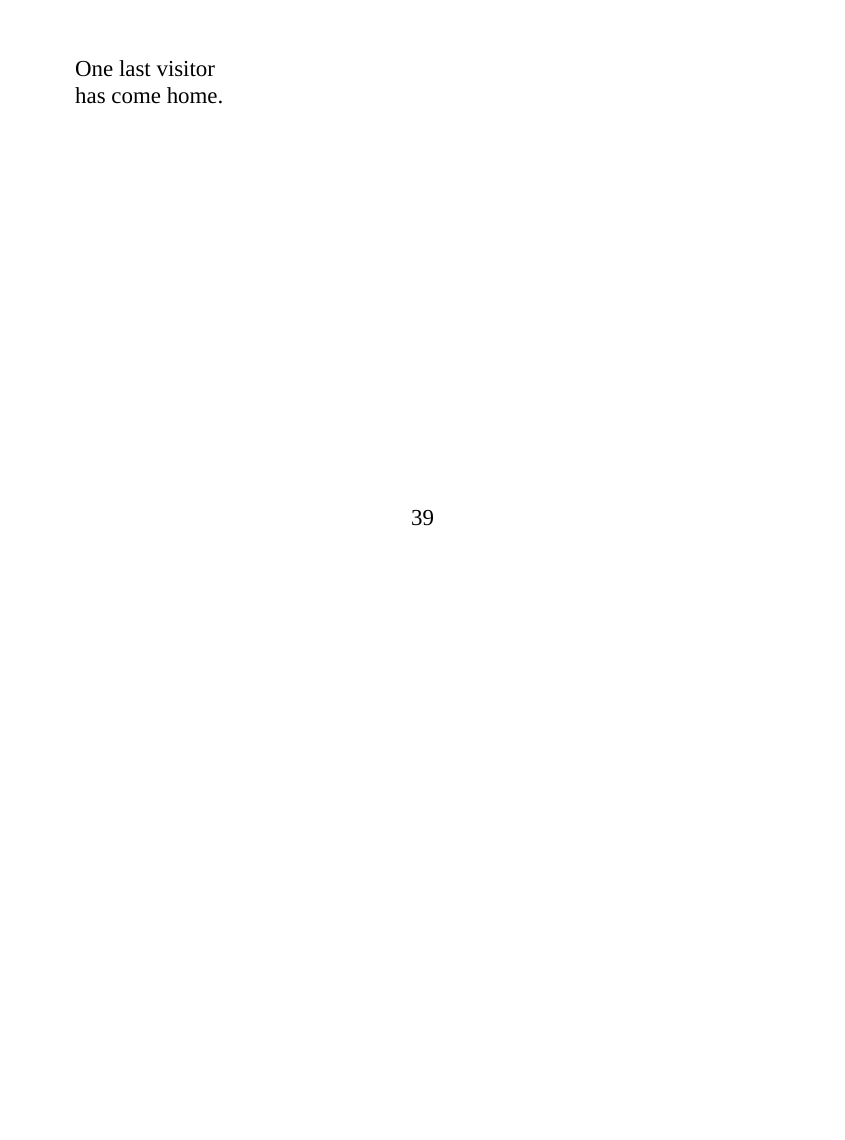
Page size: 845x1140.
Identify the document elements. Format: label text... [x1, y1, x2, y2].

text 39 [75, 503, 769, 530]
text has come home. [75, 82, 769, 108]
text One last visitor [75, 56, 769, 82]
